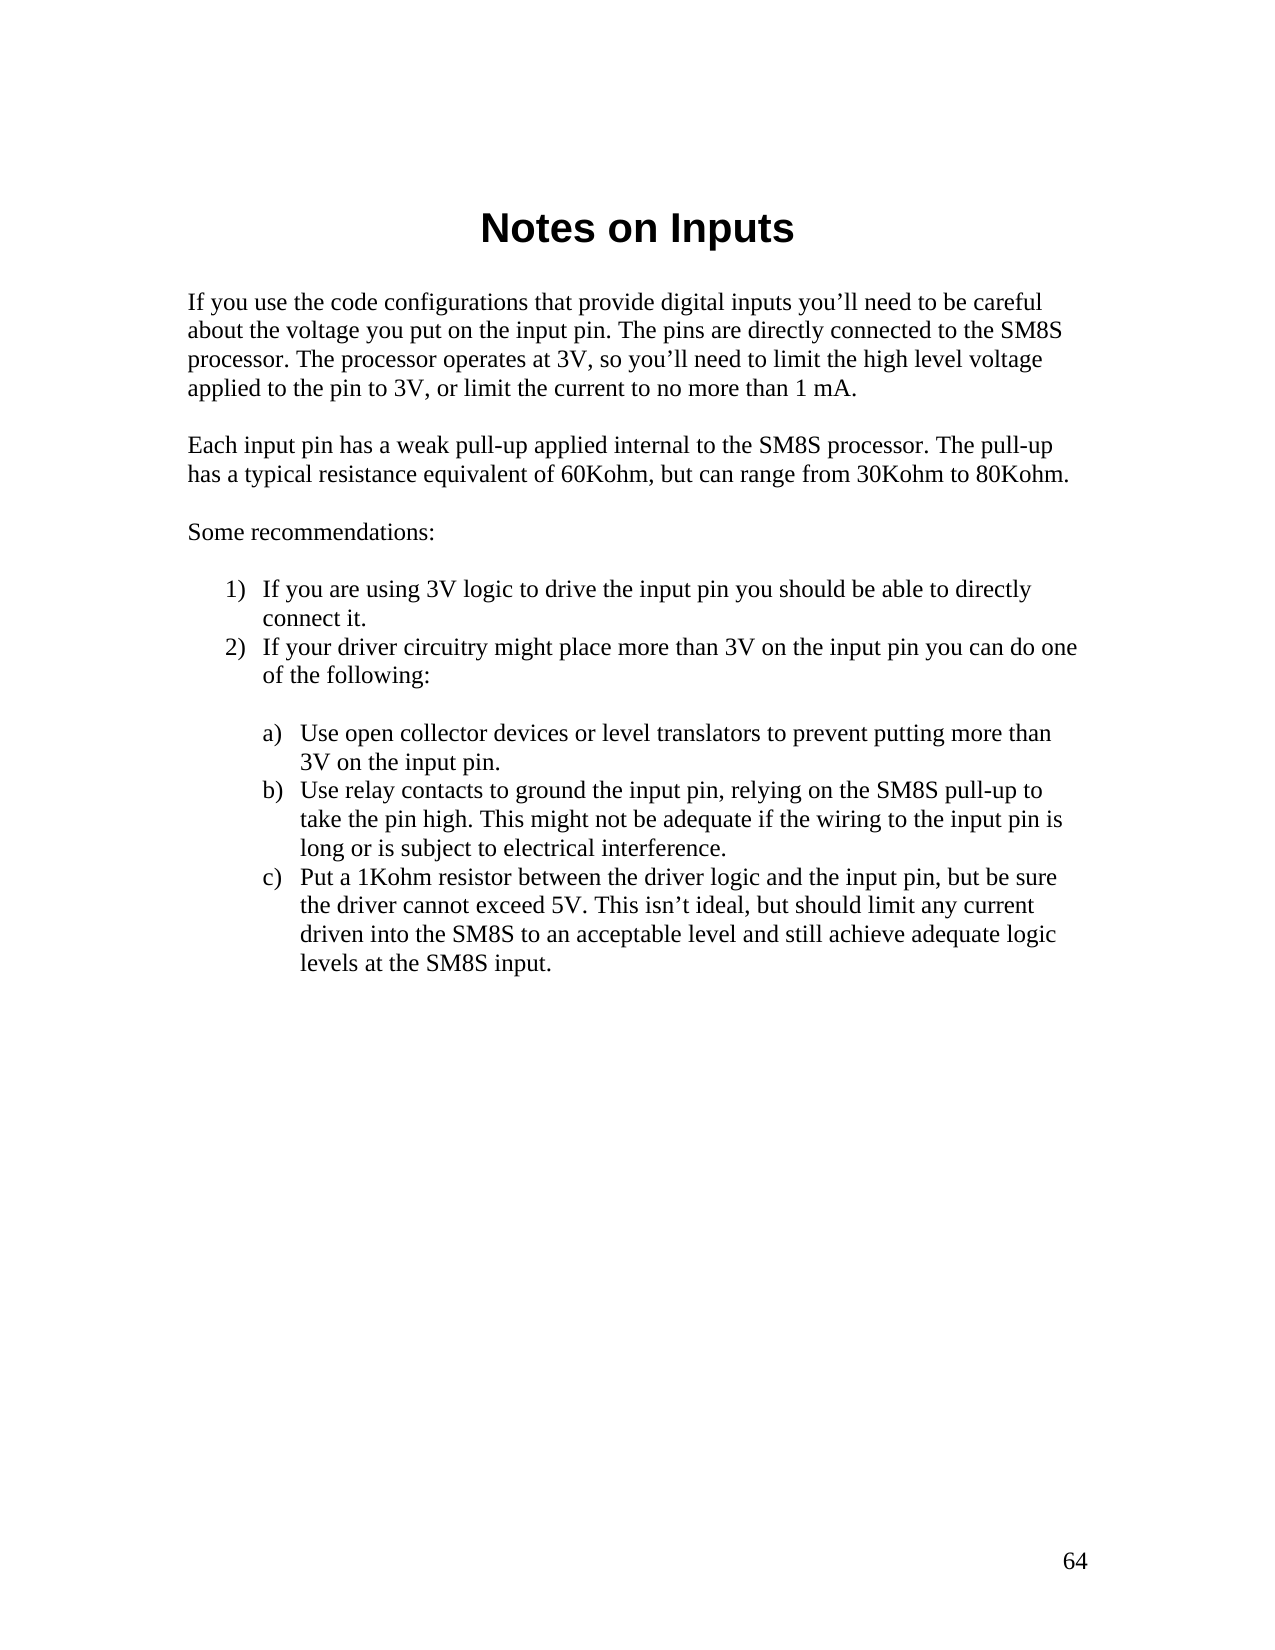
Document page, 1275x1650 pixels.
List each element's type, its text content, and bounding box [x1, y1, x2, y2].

list Use open collector devices or level translators to prevent putting more than 3V on the input pin. [262, 718, 1087, 775]
subtitle Notes on Inputs [187, 204, 1087, 252]
list Put a 1Kohm resistor between the driver logic and the input pin, but be sure the driver cannot exceed 5V. This isn’t ideal, but should limit any current driven into the SM8S to an acceptable level and still achieve adequate logic levels at the SM8S input. [262, 862, 1087, 977]
text If you use the code configurations that provide digital inputs you’ll need to be careful about the voltage you put on the input pin. The pins are directly connected to the SM8S processor. The processor operates at 3V, so you’ll need to limit the high level voltage applied to the pin to 3V, or limit the current to no more than 1 mA. [187, 287, 1087, 402]
text Each input pin has a weak pull-up applied internal to the SM8S processor. The pull-up has a typical resistance equivalent of 60Kohm, but can range from 30Kohm to 80Kohm. [187, 430, 1087, 488]
list Use relay contacts to ground the input pin, relying on the SM8S pull-up to take the pin high. This might not be adequate if the wiring to the input pin is long or is subject to electrical interference. [262, 775, 1087, 862]
list If your driver circuitry might place more than 3V on the input pin you can do one of the following: [225, 632, 1087, 689]
text Some recommendations: [187, 517, 1087, 545]
list If you are using 3V logic to drive the input pin you should be able to directly connect it. [225, 574, 1087, 632]
